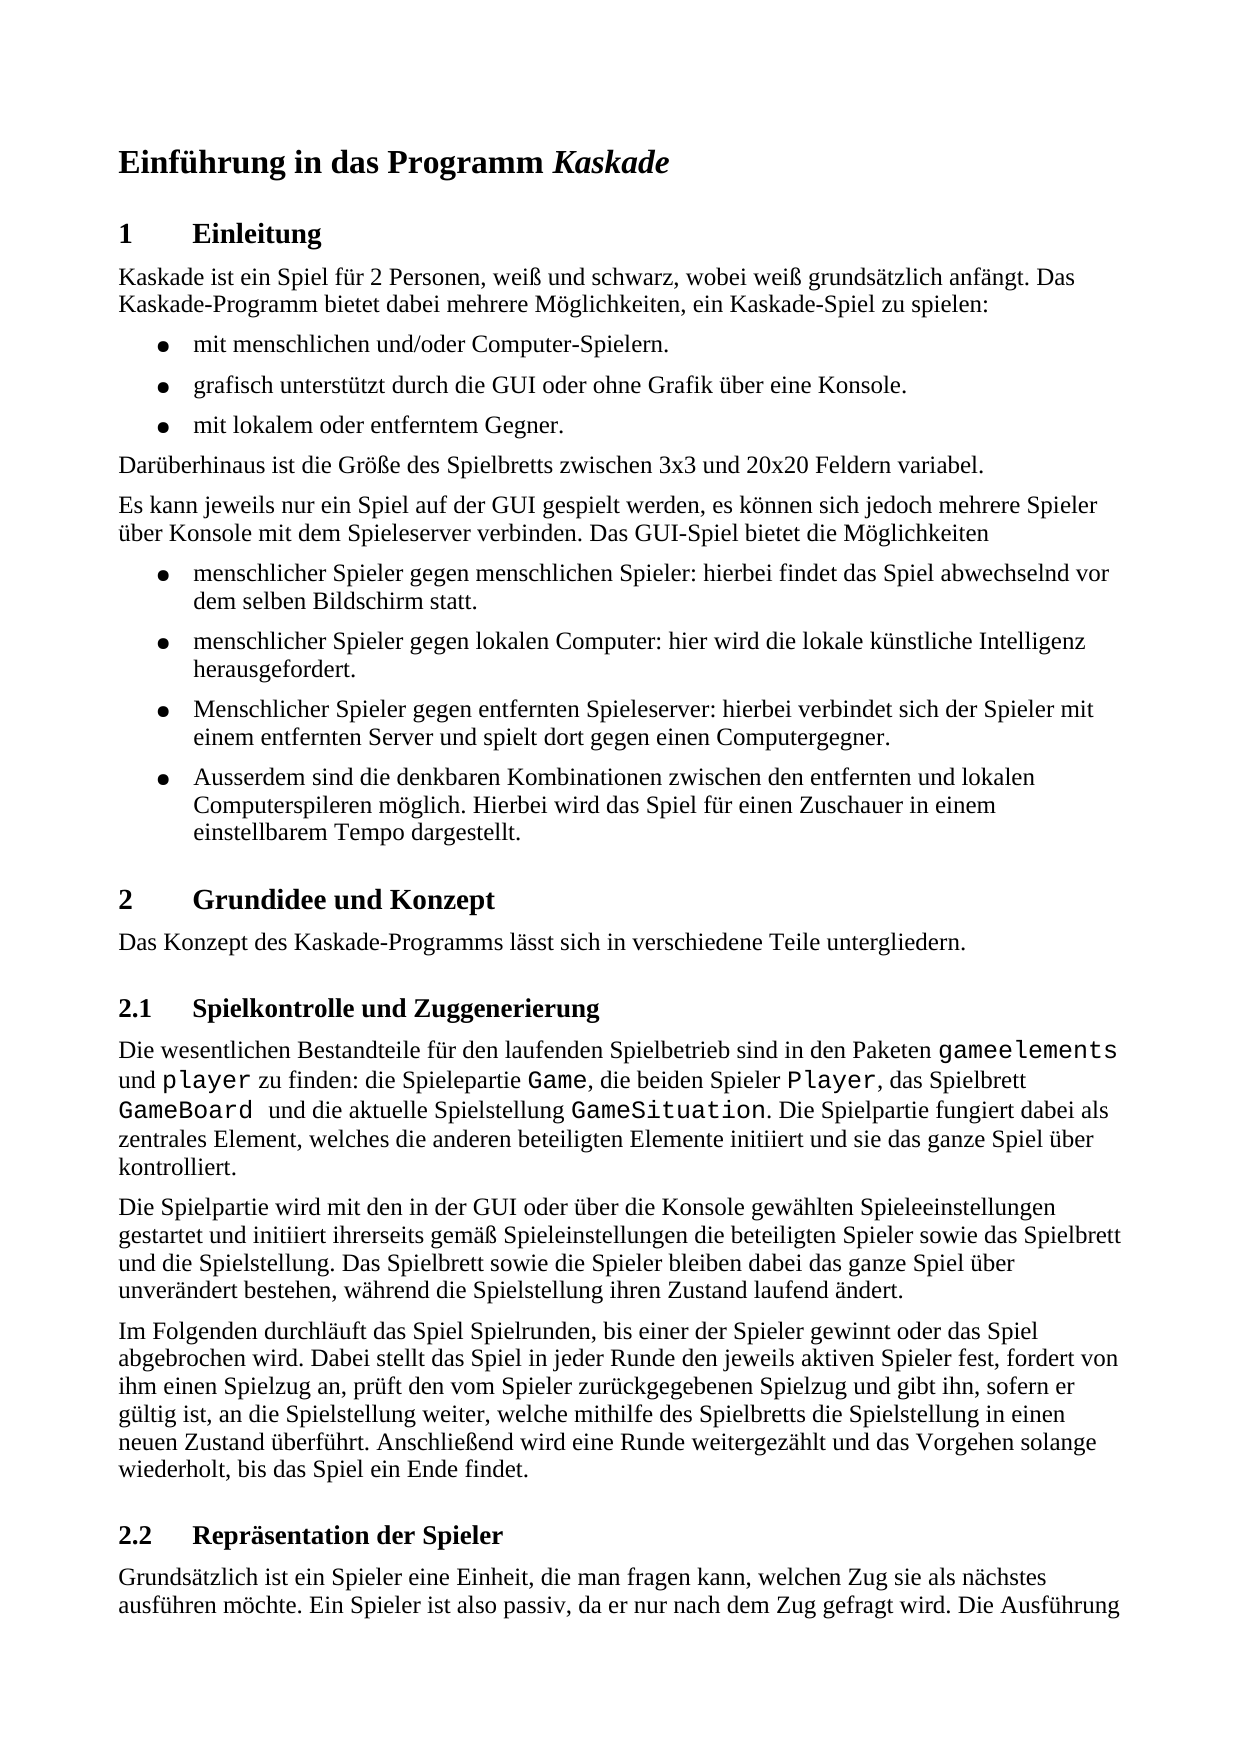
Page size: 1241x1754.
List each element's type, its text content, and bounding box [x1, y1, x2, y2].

subtitle Einführung in das Programm Kaskade [118, 143, 1122, 180]
text Das Konzept des Kaskade-Programms lässt sich in verschiedene Teile untergliedern. [118, 928, 1122, 956]
text Grundsätzlich ist ein Spieler eine Einheit, die man fragen kann, welchen Zug sie als nächstes ausführen möchte. Ein Spieler ist also passiv, da er nur nach dem Zug gefragt wird. Die Ausführung [118, 1563, 1122, 1618]
list menschlicher Spieler gegen menschlichen Spieler: hierbei findet das Spiel abwechselnd vor dem selben Bildschirm statt. [156, 559, 1122, 615]
text Es kann jeweils nur ein Spiel auf der GUI gespielt werden, es können sich jedoch mehrere Spieler über Konsole mit dem Spieleserver verbinden. Das GUI-Spiel bietet die Möglichkeiten [118, 491, 1122, 547]
text Die Spielpartie wird mit den in der GUI oder über die Konsole gewählten Spieleeinstellungen gestartet und initiiert ihrerseits gemäß Spieleinstellungen die beteiligten Spieler sowie das Spielbrett und die Spielstellung. Das Spielbrett sowie die Spieler bleiben dabei das ganze Spiel über unverändert bestehen, während die Spielstellung ihren Zustand laufend ändert. [118, 1193, 1122, 1304]
subtitle 2.2 Repräsentation der Spieler [118, 1521, 1122, 1551]
list Ausserdem sind die denkbaren Kombinationen zwischen den entfernten und lokalen Computerspileren möglich. Hierbei wird das Spiel für einen Zuschauer in einem einstellbarem Tempo dargestellt. [156, 763, 1122, 846]
subtitle 1 Einleitung [118, 218, 1122, 250]
list Menschlicher Spieler gegen entfernten Spieleserver: hierbei verbindet sich der Spieler mit einem entfernten Server und spielt dort gegen einen Computergegner. [156, 695, 1122, 751]
text Die wesentlichen Bestandteile für den laufenden Spielbetrieb sind in den Paketen gameelements und player zu finden: die Spielepartie Game, die beiden Spieler Player, das Spielbrett GameBoard und die aktuelle Spielstellung GameSituation. Die Spielpartie fungiert dabei als zentrales Element, welches die anderen beteiligten Elemente initiiert und sie das ganze Spiel über kontrolliert. [118, 1036, 1122, 1181]
subtitle 2 Grundidee und Konzept [118, 884, 1122, 916]
text Im Folgenden durchläuft das Spiel Spielrunden, bis einer der Spieler gewinnt oder das Spiel abgebrochen wird. Dabei stellt das Spiel in jeder Runde den jeweils aktiven Spieler fest, fordert von ihm einen Spielzug an, prüft den vom Spieler zurückgegebenen Spielzug und gibt ihn, sofern er gültig ist, an die Spielstellung weiter, welche mithilfe des Spielbretts die Spielstellung in einen neuen Zustand überführt. Anschließend wird eine Runde weitergezählt und das Vorgehen solange wiederholt, bis das Spiel ein Ende findet. [118, 1317, 1122, 1483]
text Darüberhinaus ist die Größe des Spielbretts zwischen 3x3 und 20x20 Feldern variabel. [118, 451, 1122, 479]
list grafisch unterstützt durch die GUI oder ohne Grafik über eine Konsole. [156, 371, 1122, 398]
text Kaskade ist ein Spiel für 2 Personen, weiß und schwarz, wobei weiß grundsätzlich anfängt. Das Kaskade-Programm bietet dabei mehrere Möglichkeiten, ein Kaskade-Spiel zu spielen: [118, 263, 1122, 318]
list menschlicher Spieler gegen lokalen Computer: hier wird die lokale künstliche Intelligenz herausgefordert. [156, 627, 1122, 683]
list mit lokalem oder entferntem Gegner. [156, 411, 1122, 439]
list mit menschlichen und/oder Computer-Spielern. [156, 331, 1122, 358]
subtitle 2.1 Spielkontrolle und Zuggenerierung [118, 994, 1122, 1024]
